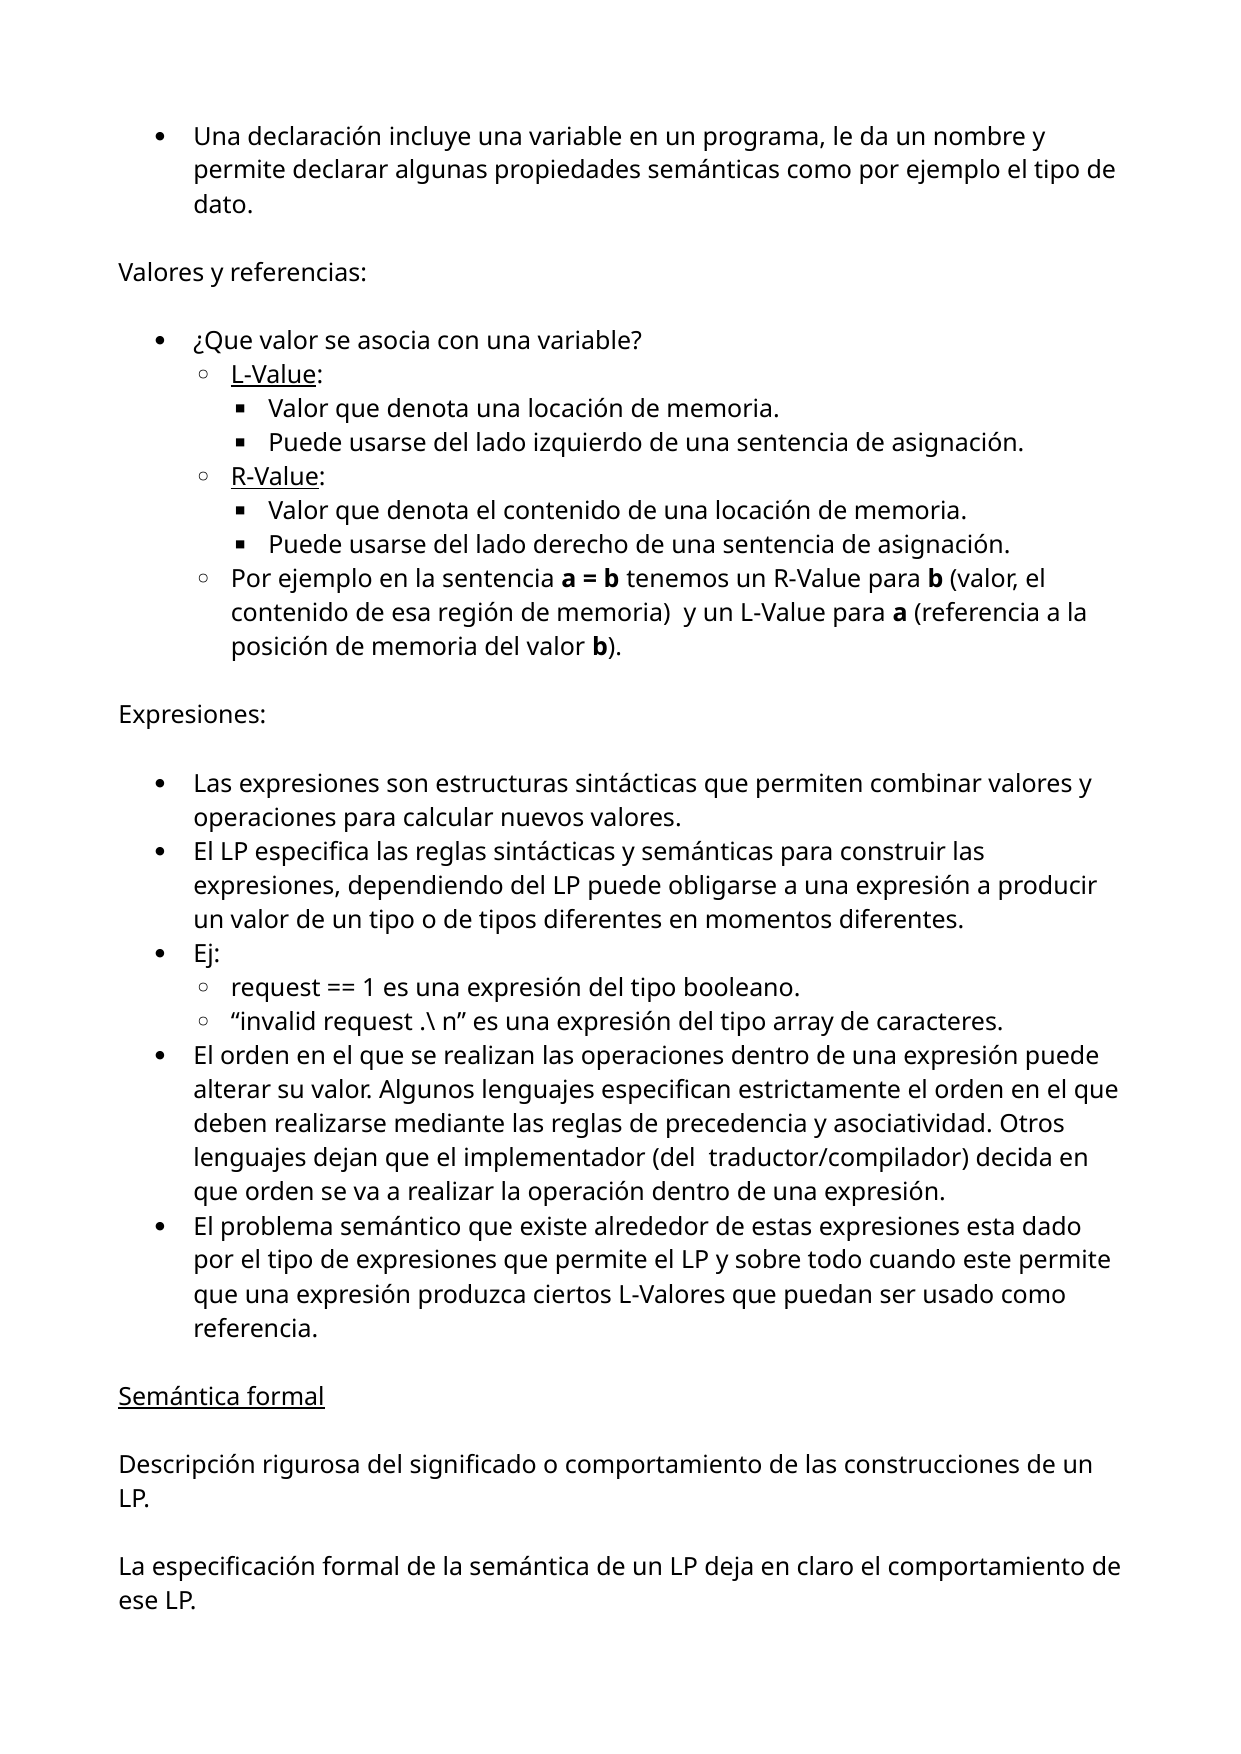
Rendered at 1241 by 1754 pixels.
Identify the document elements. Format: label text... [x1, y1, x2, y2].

text Valores y referencias: [118, 254, 1122, 288]
text Expresiones: [118, 697, 1122, 731]
list Por ejemplo en la sentencia a = b tenemos un R-Value para b (valor, el contenido de esa región de memoria) y un L-Value para a (referencia a la posición de memoria del valor b). [193, 561, 1122, 663]
list Las expresiones son estructuras sintácticas que permiten combinar valores y operaciones para calcular nuevos valores. [156, 765, 1122, 833]
text Semántica formal [118, 1378, 1122, 1412]
list R-Value: [193, 459, 1122, 493]
list Puede usarse del lado izquierdo de una sentencia de asignación. [231, 425, 1122, 459]
text La especificación formal de la semántica de un LP deja en claro el comportamiento de ese LP. [118, 1515, 1122, 1617]
list request == 1 es una expresión del tipo booleano. [193, 970, 1122, 1004]
list “invalid request .\ n” es una expresión del tipo array de caracteres. [193, 1004, 1122, 1038]
list L-Value: [193, 357, 1122, 391]
list El LP especifica las reglas sintácticas y semánticas para construir las expresiones, dependiendo del LP puede obligarse a una expresión a producir un valor de un tipo o de tipos diferentes en momentos diferentes. [156, 833, 1122, 936]
list Valor que denota una locación de memoria. [231, 391, 1122, 425]
list ¿Que valor se asocia con una variable? [156, 322, 1122, 357]
list El orden en el que se realizan las operaciones dentro de una expresión puede alterar su valor. Algunos lenguajes especifican estrictamente el orden en el que deben realizarse mediante las reglas de precedencia y asociatividad. Otros lenguajes dejan que el implementador (del traductor/compilador) decida en que orden se va a realizar la operación dentro de una expresión. [156, 1038, 1122, 1208]
list El problema semántico que existe alrededor de estas expresiones esta dado por el tipo de expresiones que permite el LP y sobre todo cuando este permite que una expresión produzca ciertos L-Valores que puedan ser usado como referencia. [156, 1208, 1122, 1344]
list Valor que denota el contenido de una locación de memoria. [231, 493, 1122, 527]
list Ej: [156, 936, 1122, 970]
text Descripción rigurosa del significado o comportamiento de las construcciones de un LP. [118, 1447, 1122, 1515]
list Una declaración incluye una variable en un programa, le da un nombre y permite declarar algunas propiedades semánticas como por ejemplo el tipo de dato. [156, 118, 1122, 220]
list Puede usarse del lado derecho de una sentencia de asignación. [231, 527, 1122, 561]
